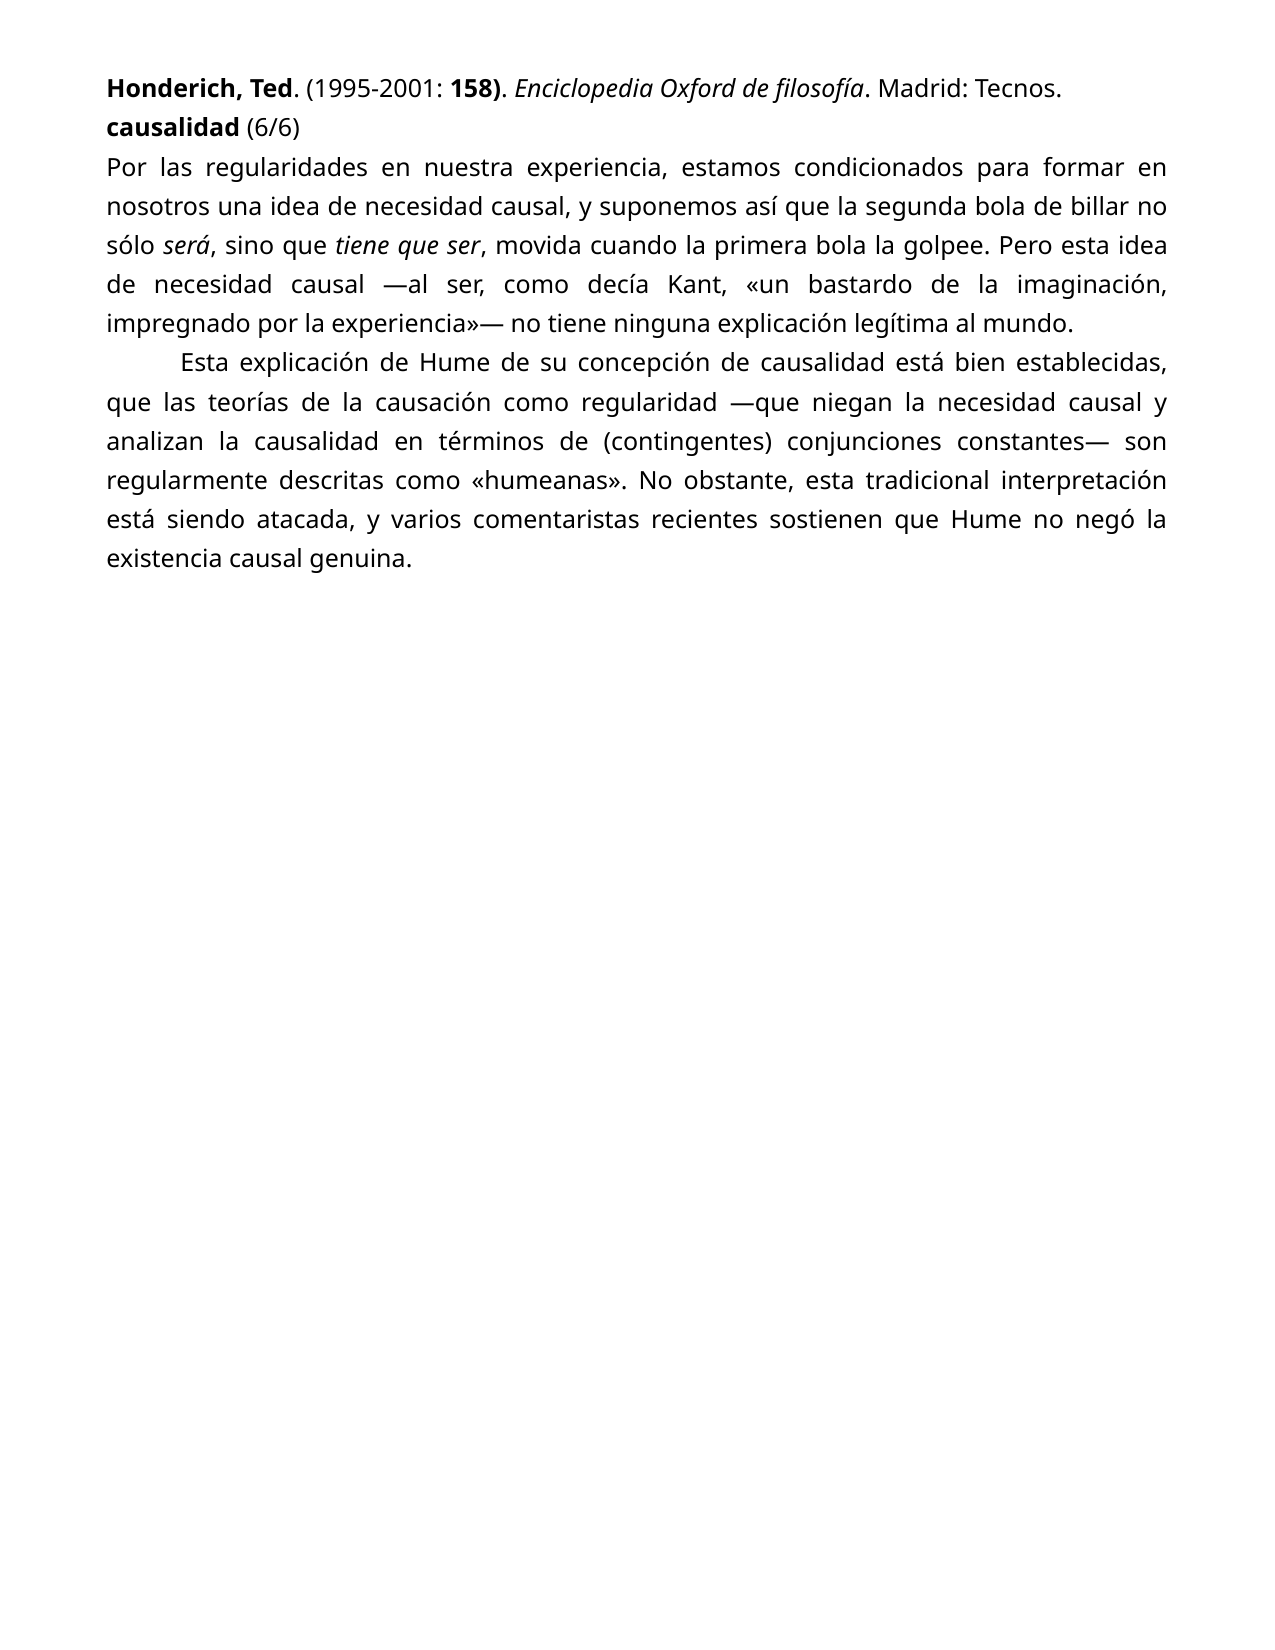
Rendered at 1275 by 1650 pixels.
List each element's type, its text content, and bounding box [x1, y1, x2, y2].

text Por las regularidades en nuestra experiencia, estamos condicionados para formar en nosotros una idea de necesidad causal, y suponemos así que la segunda bola de billar no sólo será, sino que tiene que ser, movida cuando la primera bola la golpee. Pero esta idea de necesidad causal —al ser, como decía Kant, «un bastardo de la imaginación, impregnado por la experiencia»— no tiene ninguna explicación legítima al mundo. [106, 149, 1169, 340]
text Honderich, Ted. (1995-2001: 158). Enciclopedia Oxford de filosofía. Madrid: Tecnos. [106, 71, 1169, 105]
text Esta explicación de Hume de su concepción de causalidad está bien establecidas, que las teorías de la causación como regularidad —que niegan la necesidad causal y analizan la causalidad en términos de (contingentes) conjunciones constantes— son regularmente descritas como «humeanas». No obstante, esta tradicional interpretación está siendo atacada, y varios comentaristas recientes sostienen que Hume no negó la existencia causal genuina. [106, 345, 1169, 575]
text causalidad (6/6) [106, 110, 1169, 144]
